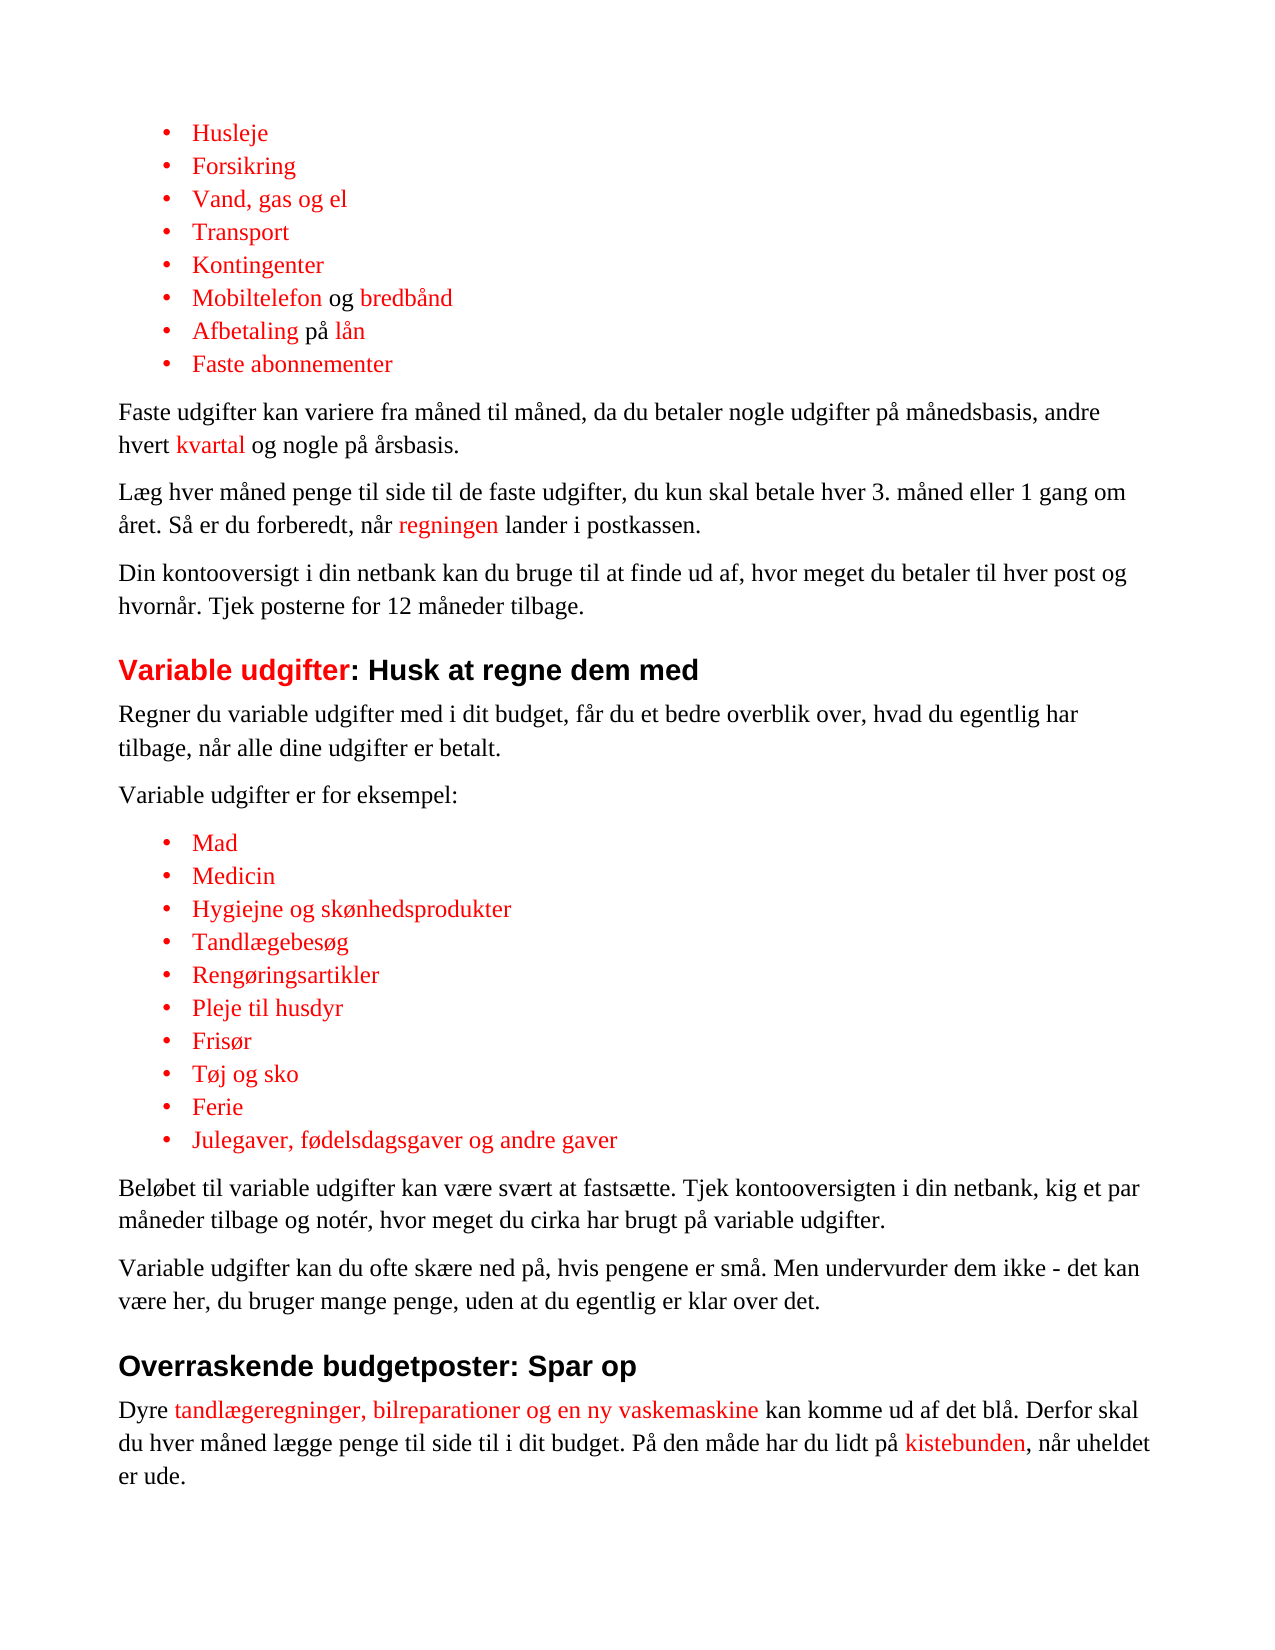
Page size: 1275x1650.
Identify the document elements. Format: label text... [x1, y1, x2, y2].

list Husleje [162, 118, 1157, 147]
list Forsikring [162, 151, 1157, 180]
list Rengøringsartikler [162, 960, 1157, 989]
list Medicin [162, 861, 1157, 889]
list Pleje til husdyr [162, 993, 1157, 1022]
text Variable udgifter kan du ofte skære ned på, hvis pengene er små. Men undervurder dem ikke - det kan være her, du bruger mange penge, uden at du egentlig er klar over det. [118, 1253, 1157, 1315]
subtitle Overraskende budgetposter: Spar op [118, 1348, 1157, 1382]
list Julegaver, fødelsdagsgaver og andre gaver [162, 1125, 1157, 1154]
list Transport [162, 217, 1157, 246]
list Vand, gas og el [162, 184, 1157, 213]
list Frisør [162, 1026, 1157, 1055]
list Tøj og sko [162, 1059, 1157, 1088]
list Afbetaling på lån [162, 316, 1157, 345]
text Faste udgifter kan variere fra måned til måned, da du betaler nogle udgifter på månedsbasis, andre hvert kvartal og nogle på årsbasis. [118, 397, 1157, 459]
list Ferie [162, 1092, 1157, 1121]
text Din kontooversigt i din netbank kan du bruge til at finde ud af, hvor meget du betaler til hver post og hvornår. Tjek posterne for 12 måneder tilbage. [118, 558, 1157, 620]
text Læg hver måned penge til side til de faste udgifter, du kun skal betale hver 3. måned eller 1 gang om året. Så er du forberedt, når regningen lander i postkassen. [118, 477, 1157, 539]
list Hygiejne og skønhedsprodukter [162, 894, 1157, 923]
list Mad [162, 828, 1157, 857]
text Dyre tandlægeregninger, bilreparationer og en ny vaskemaskine kan komme ud af det blå. Derfor skal du hver måned lægge penge til side til i dit budget. På den måde har du lidt på kistebunden, når uheldet er ude. [118, 1395, 1157, 1489]
list Kontingenter [162, 250, 1157, 279]
list Mobiltelefon og bredbånd [162, 283, 1157, 312]
list Tandlægebesøg [162, 927, 1157, 956]
text Variable udgifter er for eksempel: [118, 780, 1157, 809]
subtitle Variable udgifter: Husk at regne dem med [118, 653, 1157, 687]
text Beløbet til variable udgifter kan være svært at fastsætte. Tjek kontooversigten i din netbank, kig et par måneder tilbage og notér, hvor meget du cirka har brugt på variable udgifter. [118, 1173, 1157, 1234]
text Regner du variable udgifter med i dit budget, får du et bedre overblik over, hvad du egentlig har tilbage, når alle dine udgifter er betalt. [118, 699, 1157, 761]
list Faste abonnementer [162, 349, 1157, 378]
